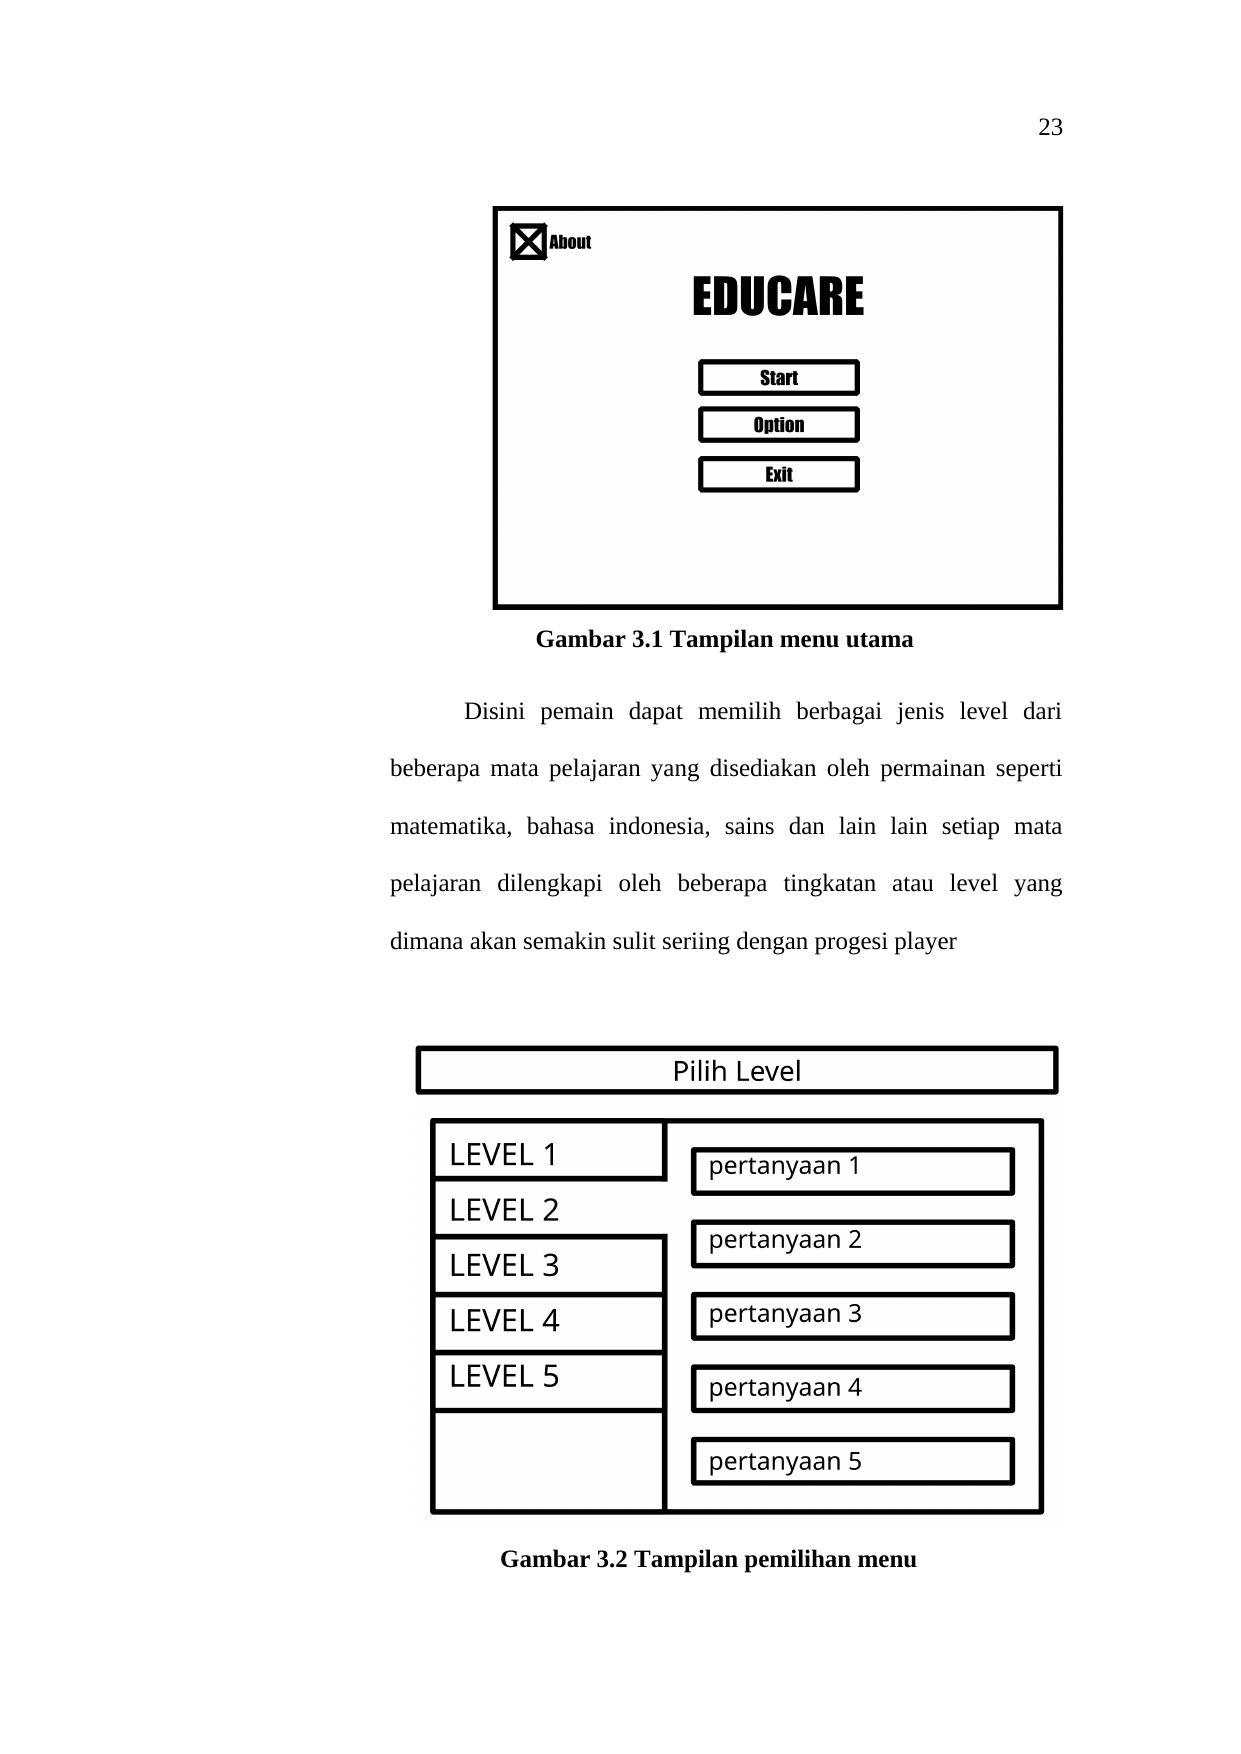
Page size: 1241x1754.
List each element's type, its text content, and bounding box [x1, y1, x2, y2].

text Gambar 3.2 Tampilan pemilihan menu [295, 1544, 1063, 1573]
picture [411, 1041, 1063, 1530]
list Gambar 3.1 Tampilan menu utama [349, 624, 1063, 653]
text Disini pemain dapat memilih berbagai jenis level dari beberapa mata pelajaran yang disediakan oleh permainan seperti matematika, bahasa indonesia, sains dan lain lain setiap mata pelajaran dilengkapi oleh beberapa tingkatan atau level yang dimana akan semakin sulit seriing dengan progesi player [390, 696, 1063, 955]
picture [492, 206, 1064, 610]
